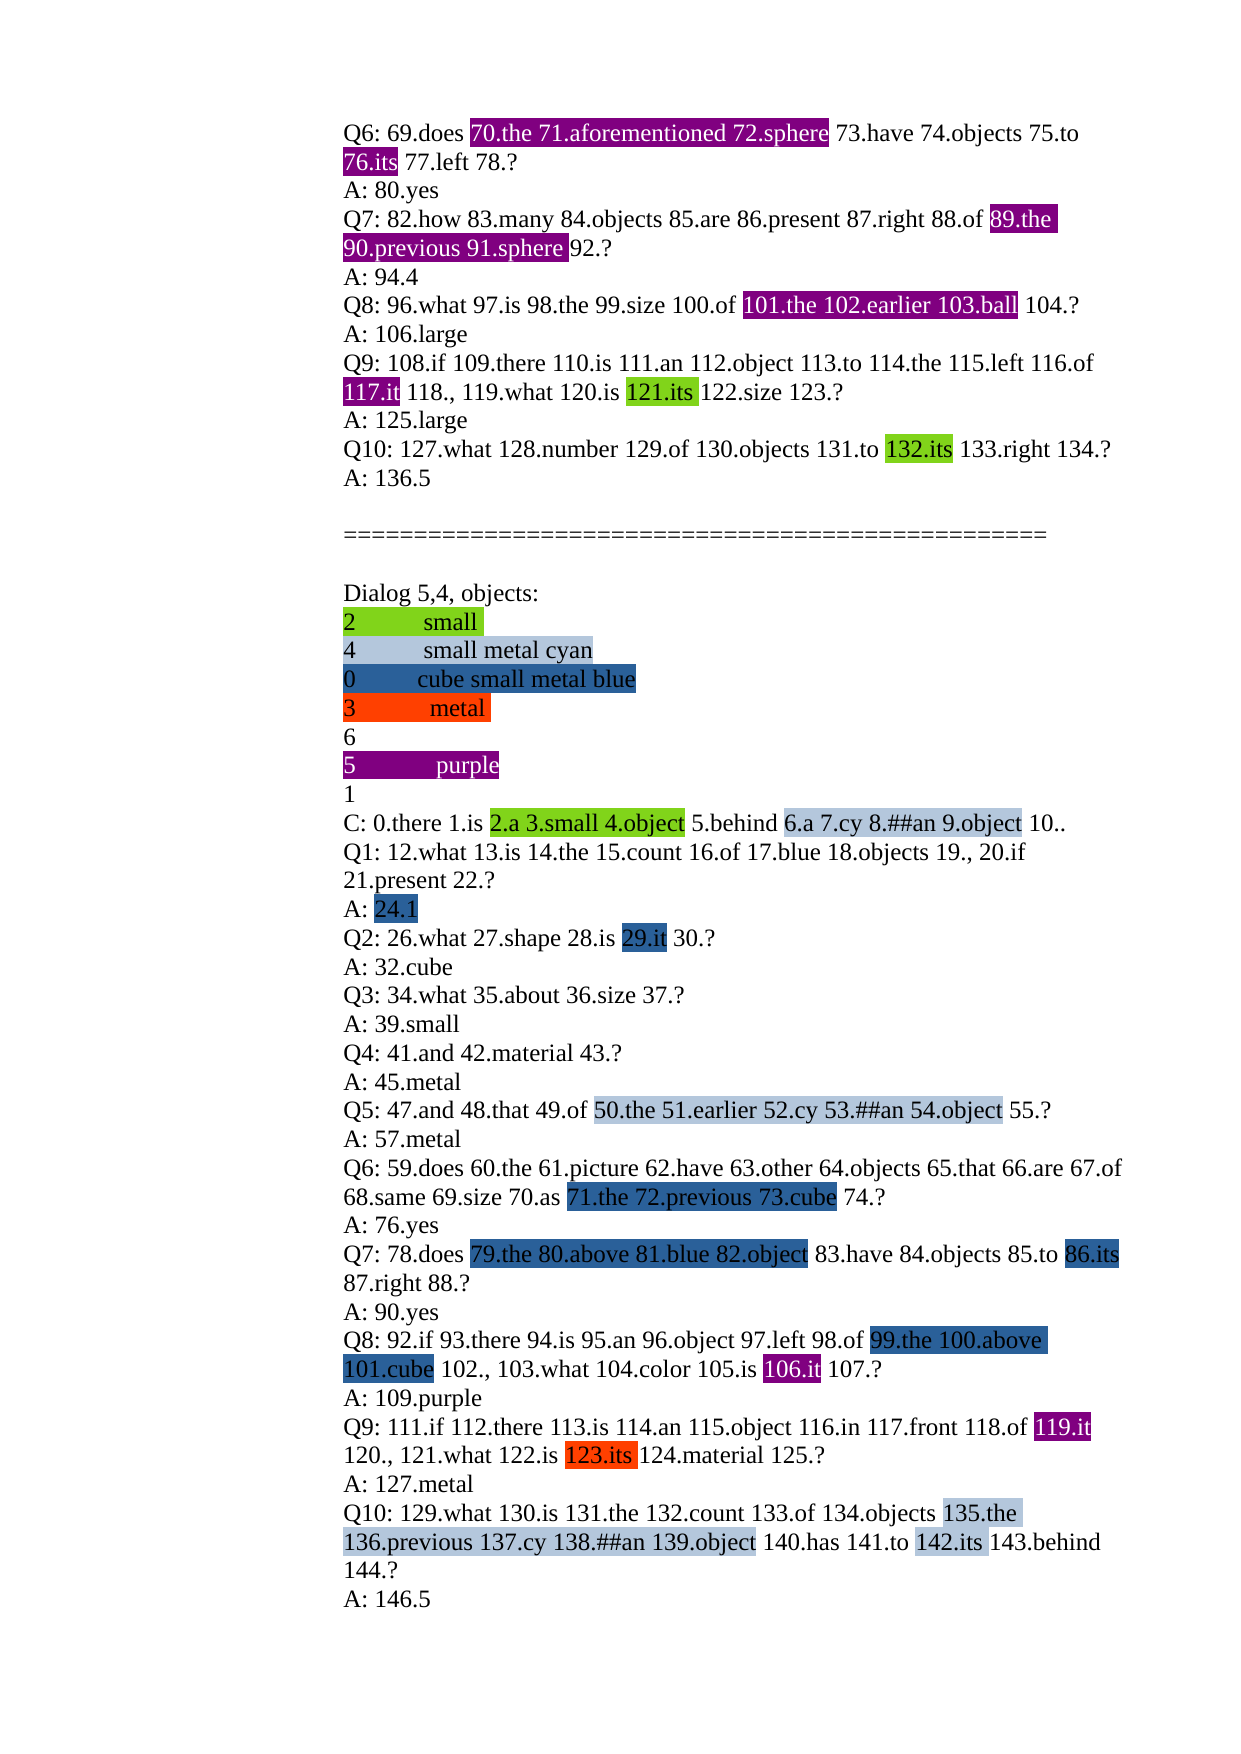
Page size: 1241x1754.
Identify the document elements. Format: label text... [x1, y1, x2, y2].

text Q6: 69.does 70.the 71.aforementioned 72.sphere 73.have 74.objects 75.to 76.its 77.left 78.? [343, 118, 1122, 176]
text 0 cube small metal blue [343, 664, 1122, 693]
text Q7: 78.does 79.the 80.above 81.blue 82.object 83.have 84.objects 85.to 86.its 87.right 88.? [343, 1239, 1122, 1297]
text A: 45.metal [343, 1067, 1122, 1096]
text Q8: 96.what 97.is 98.the 99.size 100.of 101.the 102.earlier 103.ball 104.? [343, 291, 1122, 319]
text A: 106.large [343, 319, 1122, 348]
text Q3: 34.what 35.about 36.size 37.? [343, 981, 1122, 1009]
text 3 metal [343, 693, 1122, 722]
text A: 94.4 [343, 262, 1122, 291]
text ================================================== [343, 521, 1122, 549]
text Q9: 108.if 109.there 110.is 111.an 112.object 113.to 114.the 115.left 116.of 117.it 118., 119.what 120.is 121.its 122.size 123.? [343, 348, 1122, 406]
text A: 76.yes [343, 1211, 1122, 1239]
text 6 [343, 722, 1122, 751]
text C: 0.there 1.is 2.a 3.small 4.object 5.behind 6.a 7.cy 8.##an 9.object 10.. [343, 808, 1122, 837]
text A: 24.1 [343, 894, 1122, 923]
text A: 57.metal [343, 1124, 1122, 1153]
text 5 purple [343, 751, 1122, 779]
text Q1: 12.what 13.is 14.the 15.count 16.of 17.blue 18.objects 19., 20.if 21.present 22.? [343, 837, 1122, 894]
text Q6: 59.does 60.the 61.picture 62.have 63.other 64.objects 65.that 66.are 67.of 68.same 69.size 70.as 71.the 72.previous 73.cube 74.? [343, 1153, 1122, 1211]
text Q4: 41.and 42.material 43.? [343, 1038, 1122, 1067]
text A: 125.large [343, 406, 1122, 434]
text 4 small metal cyan [343, 636, 1122, 664]
text A: 146.5 [343, 1584, 1122, 1613]
text A: 127.metal [343, 1469, 1122, 1498]
text Q10: 127.what 128.number 129.of 130.objects 131.to 132.its 133.right 134.? [343, 434, 1122, 463]
text A: 32.cube [343, 952, 1122, 981]
text 1 [343, 779, 1122, 808]
text Q10: 129.what 130.is 131.the 132.count 133.of 134.objects 135.the 136.previous 137.cy 138.##an 139.object 140.has 141.to 142.its 143.behind 144.? [343, 1498, 1122, 1584]
text A: 80.yes [343, 176, 1122, 204]
text Q2: 26.what 27.shape 28.is 29.it 30.? [343, 923, 1122, 952]
text Q9: 111.if 112.there 113.is 114.an 115.object 116.in 117.front 118.of 119.it 120., 121.what 122.is 123.its 124.material 125.? [343, 1412, 1122, 1469]
text 2 small [343, 607, 1122, 636]
text Dialog 5,4, objects: [343, 578, 1122, 607]
text A: 90.yes [343, 1297, 1122, 1326]
text A: 39.small [343, 1009, 1122, 1038]
text Q8: 92.if 93.there 94.is 95.an 96.object 97.left 98.of 99.the 100.above 101.cube 102., 103.what 104.color 105.is 106.it 107.? [343, 1326, 1122, 1383]
text A: 136.5 [343, 463, 1122, 492]
text Q7: 82.how 83.many 84.objects 85.are 86.present 87.right 88.of 89.the 90.previous 91.sphere 92.? [343, 204, 1122, 262]
text A: 109.purple [343, 1383, 1122, 1412]
text Q5: 47.and 48.that 49.of 50.the 51.earlier 52.cy 53.##an 54.object 55.? [343, 1096, 1122, 1124]
